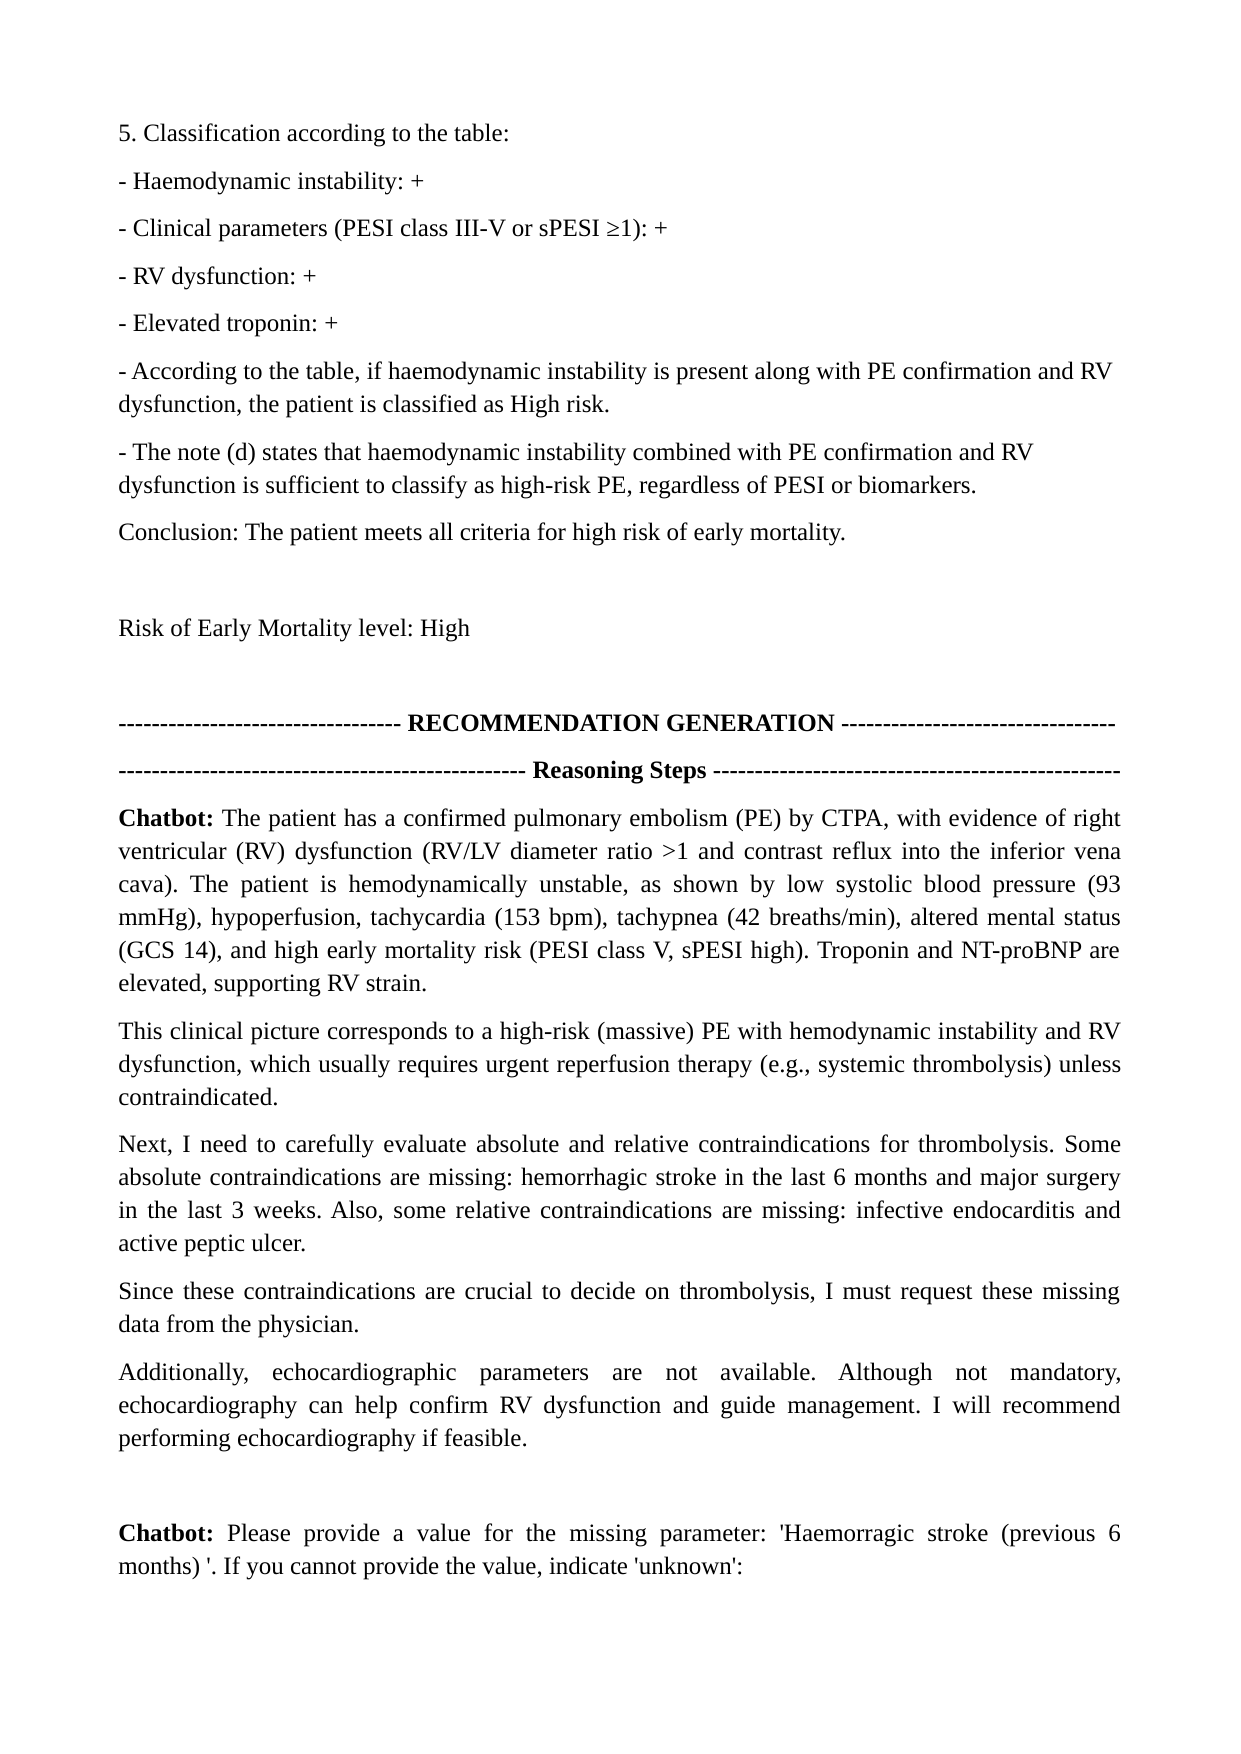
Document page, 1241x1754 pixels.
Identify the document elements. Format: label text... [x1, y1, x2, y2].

text 5. Classification according to the table: [118, 118, 1122, 147]
text - Elevated troponin: + [118, 308, 1122, 337]
text Chatbot: Please provide a value for the missing parameter: 'Haemorragic stroke (previous 6 months) '. If you cannot provide the value, indicate 'unknown': [118, 1518, 1122, 1580]
text - RV dysfunction: + [118, 261, 1122, 290]
text - Clinical parameters (PESI class III-V or sPESI ≥1): + [118, 213, 1122, 242]
text Chatbot: The patient has a confirmed pulmonary embolism (PE) by CTPA, with evidence of right ventricular (RV) dysfunction (RV/LV diameter ratio >1 and contrast reflux into the inferior vena cava). The patient is hemodynamically unstable, as shown by low systolic blood pressure (93 mmHg), hypoperfusion, tachycardia (153 bpm), tachypnea (42 breaths/min), altered mental status (GCS 14), and high early mortality risk (PESI class V, sPESI high). Troponin and NT-proBNP are elevated, supporting RV strain. [118, 803, 1122, 997]
text Conclusion: The patient meets all criteria for high risk of early mortality. [118, 517, 1122, 546]
text Next, I need to carefully evaluate absolute and relative contraindications for thrombolysis. Some absolute contraindications are missing: hemorrhagic stroke in the last 6 months and major surgery in the last 3 weeks. Also, some relative contraindications are missing: infective endocarditis and active peptic ulcer. [118, 1129, 1122, 1257]
text Since these contraindications are crucial to decide on thrombolysis, I must request these missing data from the physician. [118, 1276, 1122, 1338]
text - According to the table, if haemodynamic instability is present along with PE confirmation and RV dysfunction, the patient is classified as High risk. [118, 356, 1122, 418]
text This clinical picture corresponds to a high-risk (massive) PE with hemodynamic instability and RV dysfunction, which usually requires urgent reperfusion therapy (e.g., systemic thrombolysis) unless contraindicated. [118, 1016, 1122, 1111]
text ------------------------------------------------- Reasoning Steps ------------------------------------------------- [118, 755, 1122, 784]
text - The note (d) states that haemodynamic instability combined with PE confirmation and RV dysfunction is sufficient to classify as high-risk PE, regardless of PESI or biomarkers. [118, 437, 1122, 498]
text Additionally, echocardiographic parameters are not available. Although not mandatory, echocardiography can help confirm RV dysfunction and guide management. I will recommend performing echocardiography if feasible. [118, 1357, 1122, 1451]
text ---------------------------------- RECOMMENDATION GENERATION --------------------------------- [118, 708, 1122, 737]
text Risk of Early Mortality level: High [118, 613, 1122, 641]
text - Haemodynamic instability: + [118, 166, 1122, 194]
